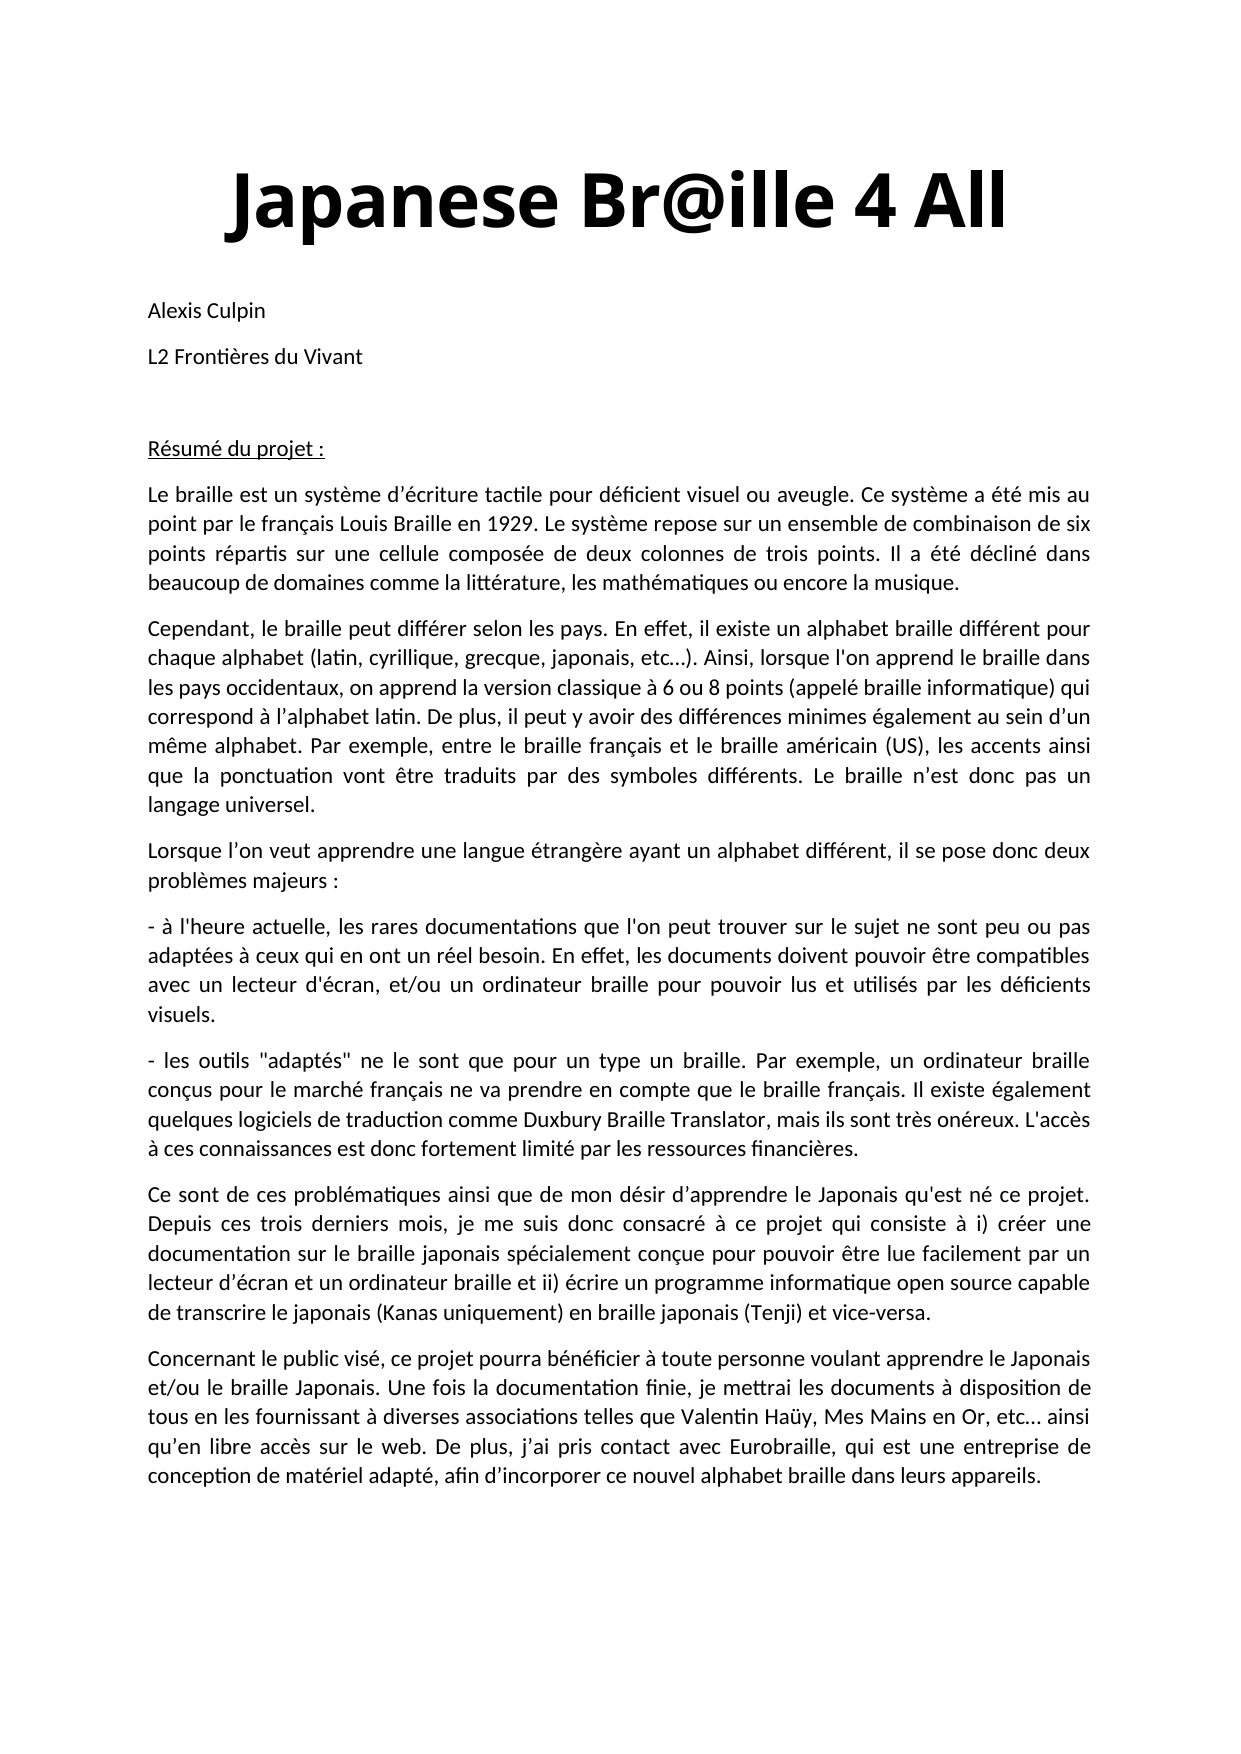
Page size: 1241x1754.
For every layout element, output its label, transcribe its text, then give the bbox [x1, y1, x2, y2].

text Japanese Br@ille 4 All [148, 148, 1093, 250]
text Lorsque l’on veut apprendre une langue étrangère ayant un alphabet différent, il se pose donc deux problèmes majeurs : [148, 836, 1093, 894]
text Ce sont de ces problématiques ainsi que de mon désir d’apprendre le Japonais qu'est né ce projet. Depuis ces trois derniers mois, je me suis donc consacré à ce projet qui consiste à i) créer une documentation sur le braille japonais spécialement conçue pour pouvoir être lue facilement par un lecteur d’écran et un ordinateur braille et ii) écrire un programme informatique open source capable de transcrire le japonais (Kanas uniquement) en braille japonais (Tenji) et vice-versa. [148, 1180, 1093, 1326]
text Le braille est un système d’écriture tactile pour déficient visuel ou aveugle. Ce système a été mis au point par le français Louis Braille en 1929. Le système repose sur un ensemble de combinaison de six points répartis sur une cellule composée de deux colonnes de trois points. Il a été décliné dans beaucoup de domaines comme la littérature, les mathématiques ou encore la musique. [148, 480, 1093, 596]
text Concernant le public visé, ce projet pourra bénéficier à toute personne voulant apprendre le Japonais et/ou le braille Japonais. Une fois la documentation finie, je mettrai les documents à disposition de tous en les fournissant à diverses associations telles que Valentin Haüy, Mes Mains en Or, etc… ainsi qu’en libre accès sur le web. De plus, j’ai pris contact avec Eurobraille, qui est une entreprise de conception de matériel adapté, afin d’incorporer ce nouvel alphabet braille dans leurs appareils. [148, 1344, 1093, 1489]
text Alexis Culpin [148, 296, 1093, 324]
text - à l'heure actuelle, les rares documentations que l'on peut trouver sur le sujet ne sont peu ou pas adaptées à ceux qui en ont un réel besoin. En effet, les documents doivent pouvoir être compatibles avec un lecteur d'écran, et/ou un ordinateur braille pour pouvoir lus et utilisés par les déficients visuels. [148, 912, 1093, 1028]
text Cependant, le braille peut différer selon les pays. En effet, il existe un alphabet braille différent pour chaque alphabet (latin, cyrillique, grecque, japonais, etc…). Ainsi, lorsque l'on apprend le braille dans les pays occidentaux, on apprend la version classique à 6 ou 8 points (appelé braille informatique) qui correspond à l’alphabet latin. De plus, il peut y avoir des différences minimes également au sein d’un même alphabet. Par exemple, entre le braille français et le braille américain (US), les accents ainsi que la ponctuation vont être traduits par des symboles différents. Le braille n’est donc pas un langage universel. [148, 614, 1093, 818]
text Résumé du projet : [148, 434, 1093, 462]
text - les outils "adaptés" ne le sont que pour un type un braille. Par exemple, un ordinateur braille conçus pour le marché français ne va prendre en compte que le braille français. Il existe également quelques logiciels de traduction comme Duxbury Braille Translator, mais ils sont très onéreux. L'accès à ces connaissances est donc fortement limité par les ressources financières. [148, 1046, 1093, 1162]
text L2 Frontières du Vivant [148, 342, 1093, 370]
